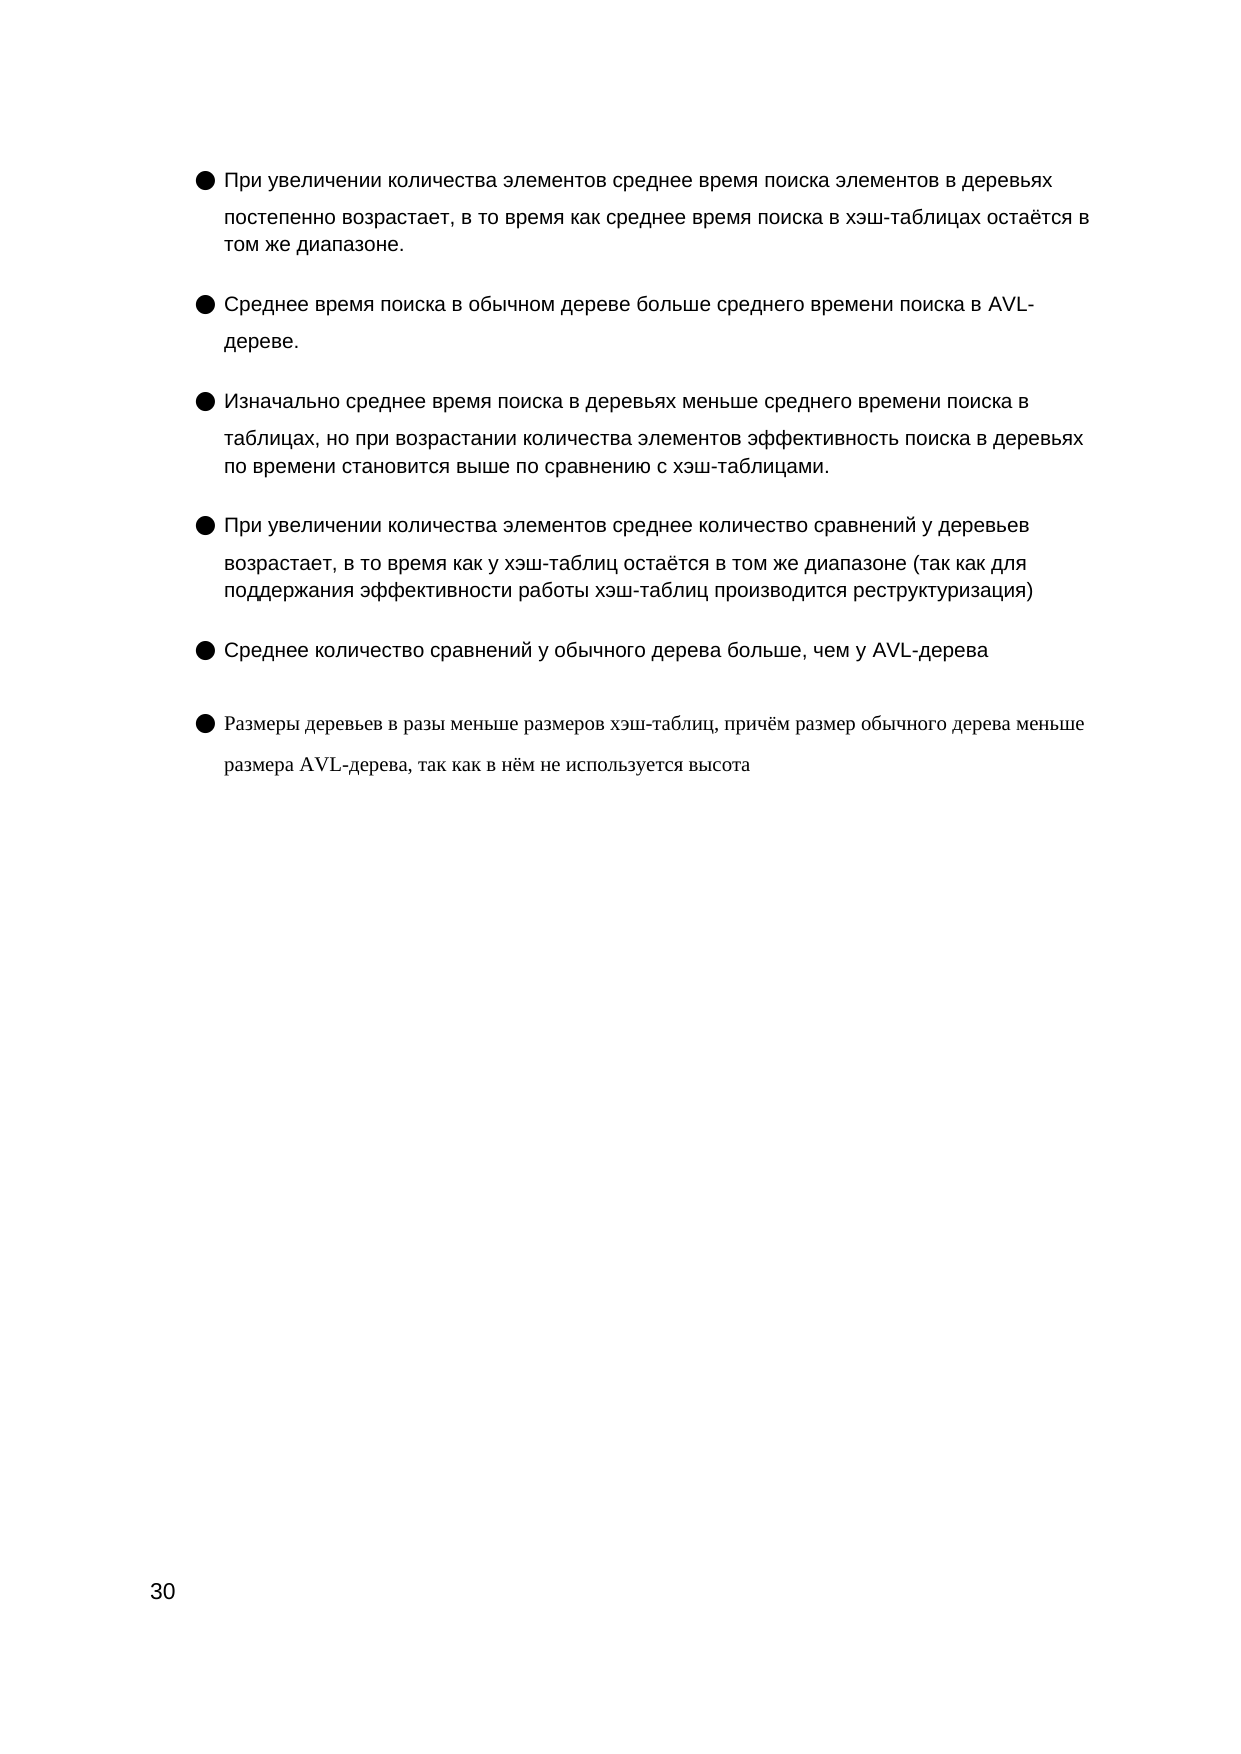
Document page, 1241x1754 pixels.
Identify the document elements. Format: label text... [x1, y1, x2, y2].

list Размеры деревьев в разы меньше размеров хэш-таблиц, причём размер обычного дерева меньше размера AVL-дерева, так как в нём не используется высота [194, 693, 1090, 777]
list Среднее время поиска в обычном дереве больше среднего времени поиска в AVL-дереве. [194, 274, 1090, 353]
list При увеличении количества элементов среднее количество сравнений у деревьев возрастает, в то время как у хэш-таблиц остаётся в том же диапазоне (так как для поддержания эффективности работы хэш-таблиц производится реструктуризация) [194, 496, 1090, 602]
list Среднее количество сравнений у обычного дерева больше, чем у AVL-дерева [194, 620, 1090, 671]
list Изначально среднее время поиска в деревьях меньше среднего времени поиска в таблицах, но при возрастании количества элементов эффективность поиска в деревьях по времени становится выше по сравнению с хэш-таблицами. [194, 371, 1090, 477]
list При увеличении количества элементов среднее время поиска элементов в деревьях постепенно возрастает, в то время как среднее время поиска в хэш-таблицах остаётся в том же диапазоне. [194, 150, 1090, 256]
